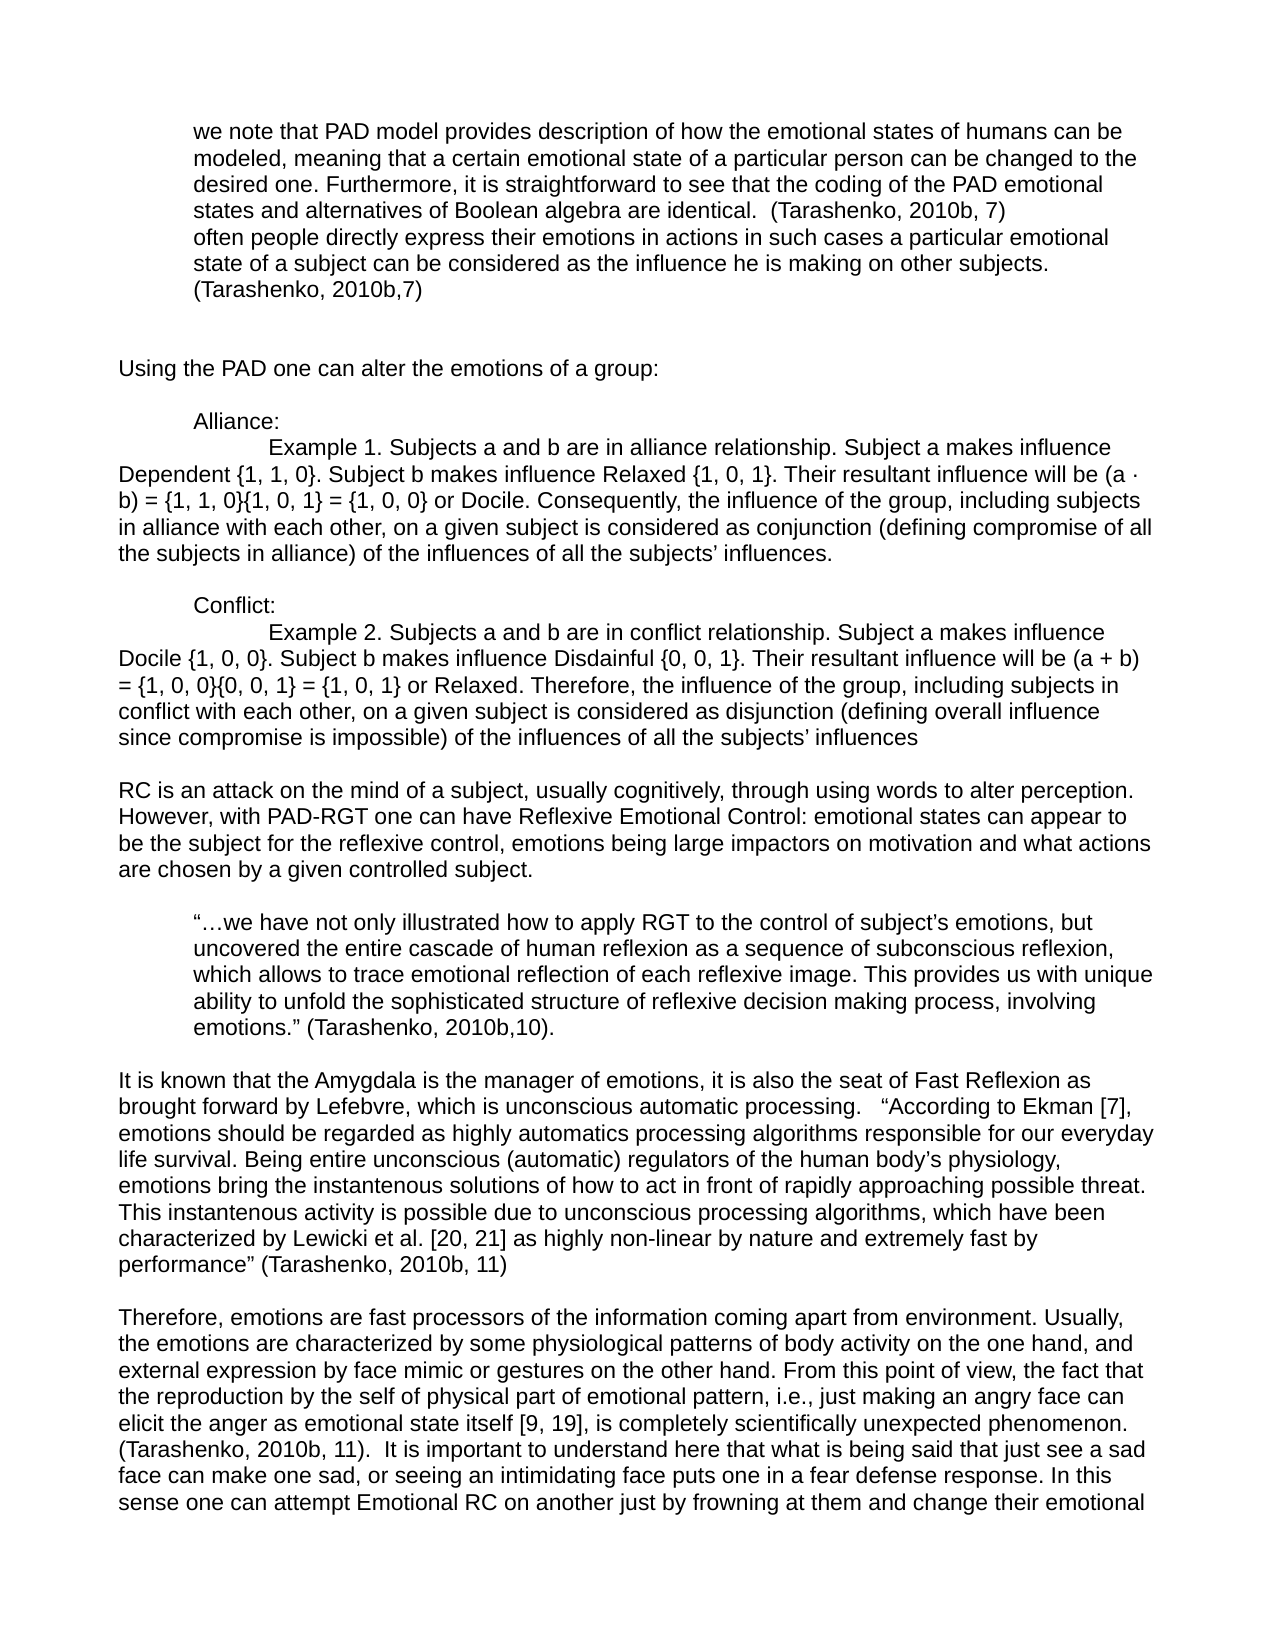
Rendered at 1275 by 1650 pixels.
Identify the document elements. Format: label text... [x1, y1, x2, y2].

text Therefore, emotions are fast processors of the information coming apart from environment. Usually, the emotions are characterized by some physiological patterns of body activity on the one hand, and external expression by face mimic or gestures on the other hand. From this point of view, the fact that the reproduction by the self of physical part of emotional pattern, i.e., just making an angry face can elicit the anger as emotional state itself [9, 19], is completely scientifically unexpected phenomenon. (Tarashenko, 2010b, 11). It is important to understand here that what is being said that just see a sad face can make one sad, or seeing an intimidating face puts one in a fear defense response. In this sense one can attempt Emotional RC on another just by frowning at them and change their emotional [118, 1304, 1157, 1515]
text Alliance: [118, 408, 1157, 434]
text “…we have not only illustrated how to apply RGT to the control of subject’s emotions, but uncovered the entire cascade of human reflexion as a sequence of subconscious reflexion, which allows to trace emotional reflection of each reflexive image. This provides us with unique ability to unfold the sophisticated structure of reflexive decision making process, involving emotions.” (Tarashenko, 2010b,10). [193, 909, 1157, 1041]
text often people directly express their emotions in actions in such cases a particular emotional state of a subject can be considered as the influence he is making on other subjects. (Tarashenko, 2010b,7) [193, 223, 1157, 303]
text Conflict: [118, 592, 1157, 619]
text Using the PAD one can alter the emotions of a group: [118, 355, 1157, 382]
text Example 1. Subjects a and b are in alliance relationship. Subject a makes influence Dependent {1, 1, 0}. Subject b makes influence Relaxed {1, 0, 1}. Their resultant influence will be (a · b) = {1, 1, 0}{1, 0, 1} = {1, 0, 0} or Docile. Consequently, the influence of the group, including subjects in alliance with each other, on a given subject is considered as conjunction (defining compromise of all the subjects in alliance) of the influences of all the subjects’ influences. [118, 434, 1157, 566]
text It is known that the Amygdala is the manager of emotions, it is also the seat of Fast Reflexion as brought forward by Lefebvre, which is unconscious automatic processing. “According to Ekman [7], emotions should be regarded as highly automatics processing algorithms responsible for our everyday life survival. Being entire unconscious (automatic) regulators of the human body’s physiology, emotions bring the instantenous solutions of how to act in front of rapidly approaching possible threat. This instantenous activity is possible due to unconscious processing algorithms, which have been characterized by Lewicki et al. [20, 21] as highly non-linear by nature and extremely fast by performance” (Tarashenko, 2010b, 11) [118, 1067, 1157, 1278]
text RC is an attack on the mind of a subject, usually cognitively, through using words to alter perception. However, with PAD-RGT one can have Reflexive Emotional Control: emotional states can appear to be the subject for the reflexive control, emotions being large impactors on motivation and what actions are chosen by a given controlled subject. [118, 777, 1157, 882]
text Example 2. Subjects a and b are in conflict relationship. Subject a makes influence Docile {1, 0, 0}. Subject b makes influence Disdainful {0, 0, 1}. Their resultant influence will be (a + b) = {1, 0, 0}{0, 0, 1} = {1, 0, 1} or Relaxed. Therefore, the influence of the group, including subjects in conflict with each other, on a given subject is considered as disjunction (defining overall influence since compromise is impossible) of the influences of all the subjects’ influences [118, 619, 1157, 751]
text we note that PAD model provides description of how the emotional states of humans can be modeled, meaning that a certain emotional state of a particular person can be changed to the desired one. Furthermore, it is straightforward to see that the coding of the PAD emotional states and alternatives of Boolean algebra are identical. (Tarashenko, 2010b, 7) [193, 118, 1157, 223]
